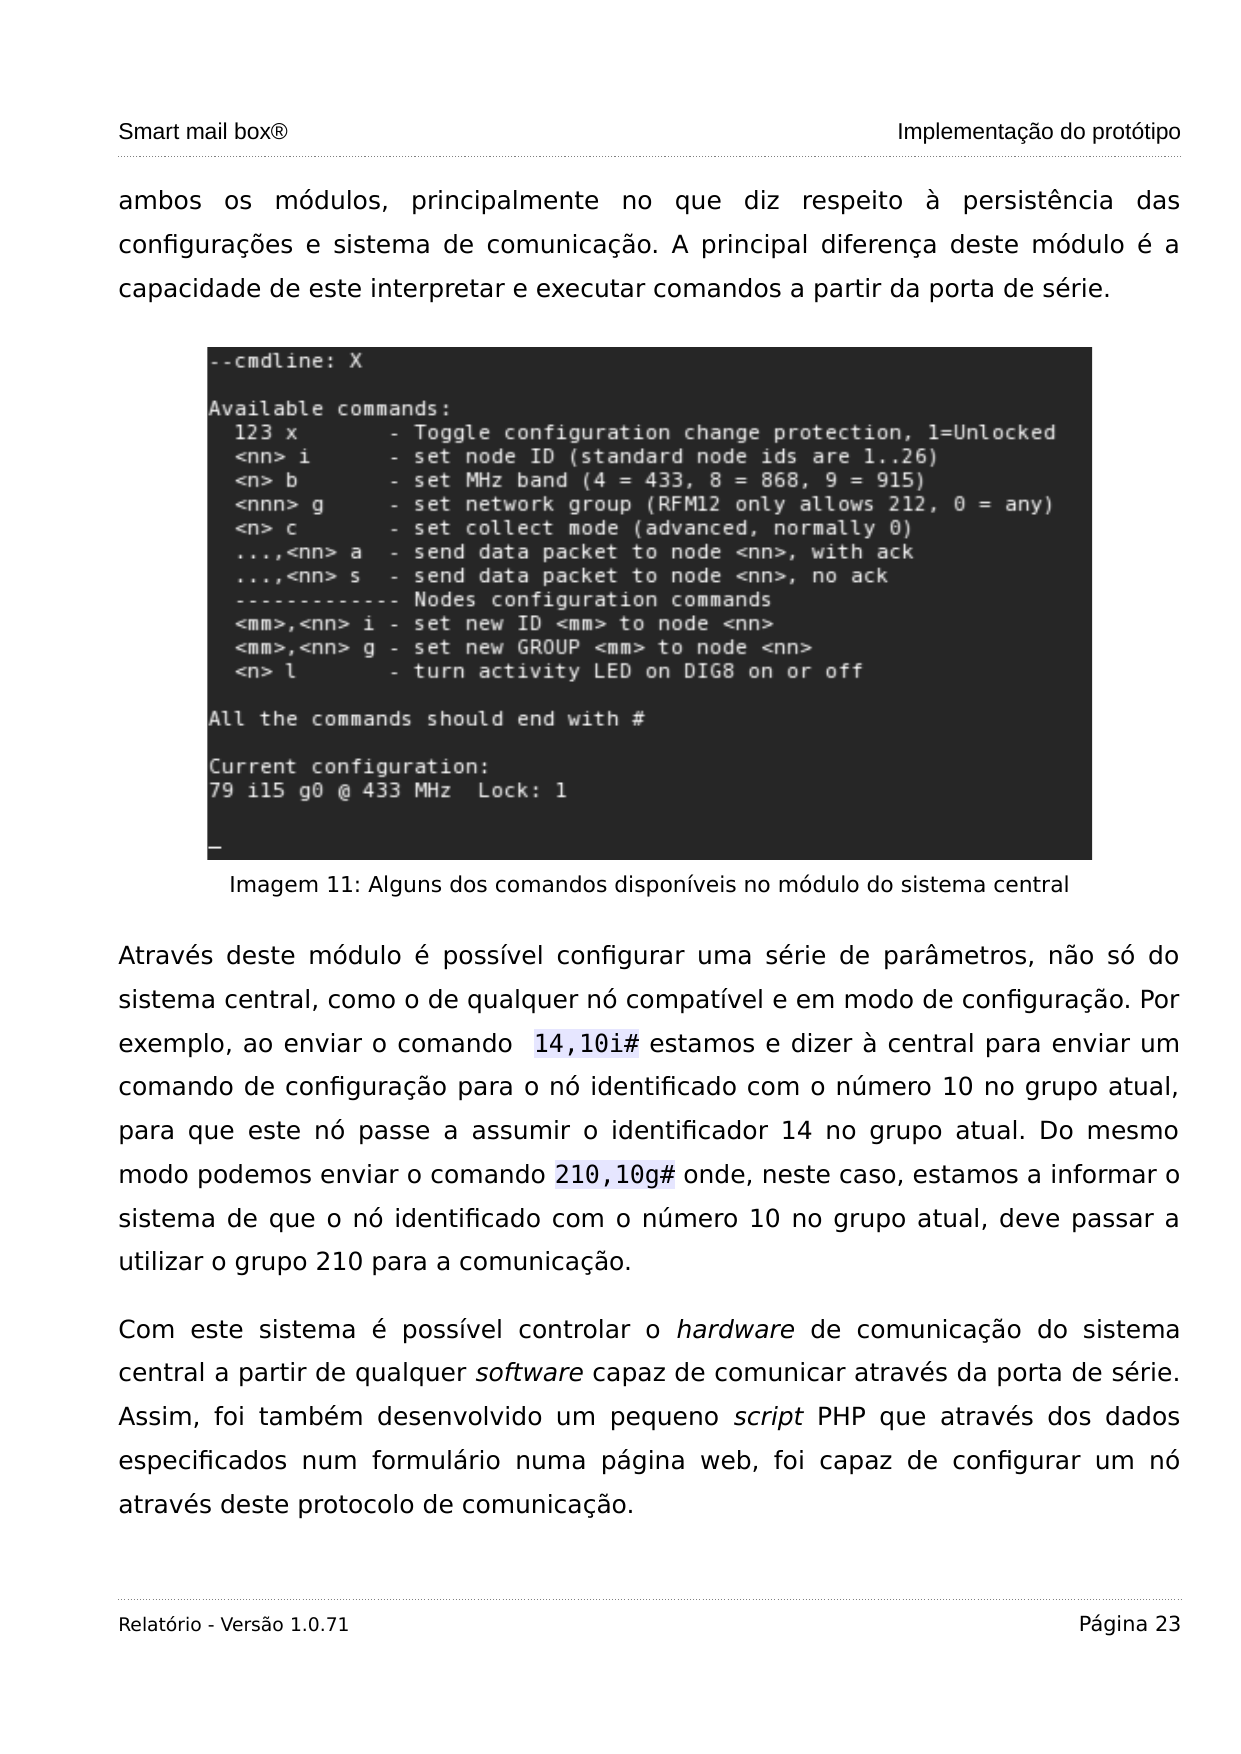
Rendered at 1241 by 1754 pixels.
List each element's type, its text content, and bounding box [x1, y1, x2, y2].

text ambos os módulos, principalmente no que diz respeito à persistência das configurações e sistema de comunicação. A principal diferença deste módulo é a capacidade de este interpretar e executar comandos a partir da porta de série. [118, 186, 1181, 303]
text Com este sistema é possível controlar o hardware de comunicação do sistema central a partir de qualquer software capaz de comunicar através da porta de série. Assim, foi também desenvolvido um pequeno script PHP que através dos dados especificados num formulário numa página web, foi capaz de configurar um nó através deste protocolo de comunicação. [118, 1315, 1181, 1519]
text Através deste módulo é possível configurar uma série de parâmetros, não só do sistema central, como o de qualquer nó compatível e em modo de configuração. Por exemplo, ao enviar o comando 14,10i# estamos e dizer à central para enviar um comando de configuração para o nó identificado com o número 10 no grupo atual, para que este nó passe a assumir o identificador 14 no grupo atual. Do mesmo modo podemos enviar o comando 210,10g# onde, neste caso, estamos a informar o sistema de que o nó identificado com o número 10 no grupo atual, deve passar a utilizar o grupo 210 para a comunicação. [118, 341, 1181, 1277]
picture [207, 347, 1093, 860]
text Imagem 11: Alguns dos comandos disponíveis no módulo do sistema central [207, 860, 1092, 897]
